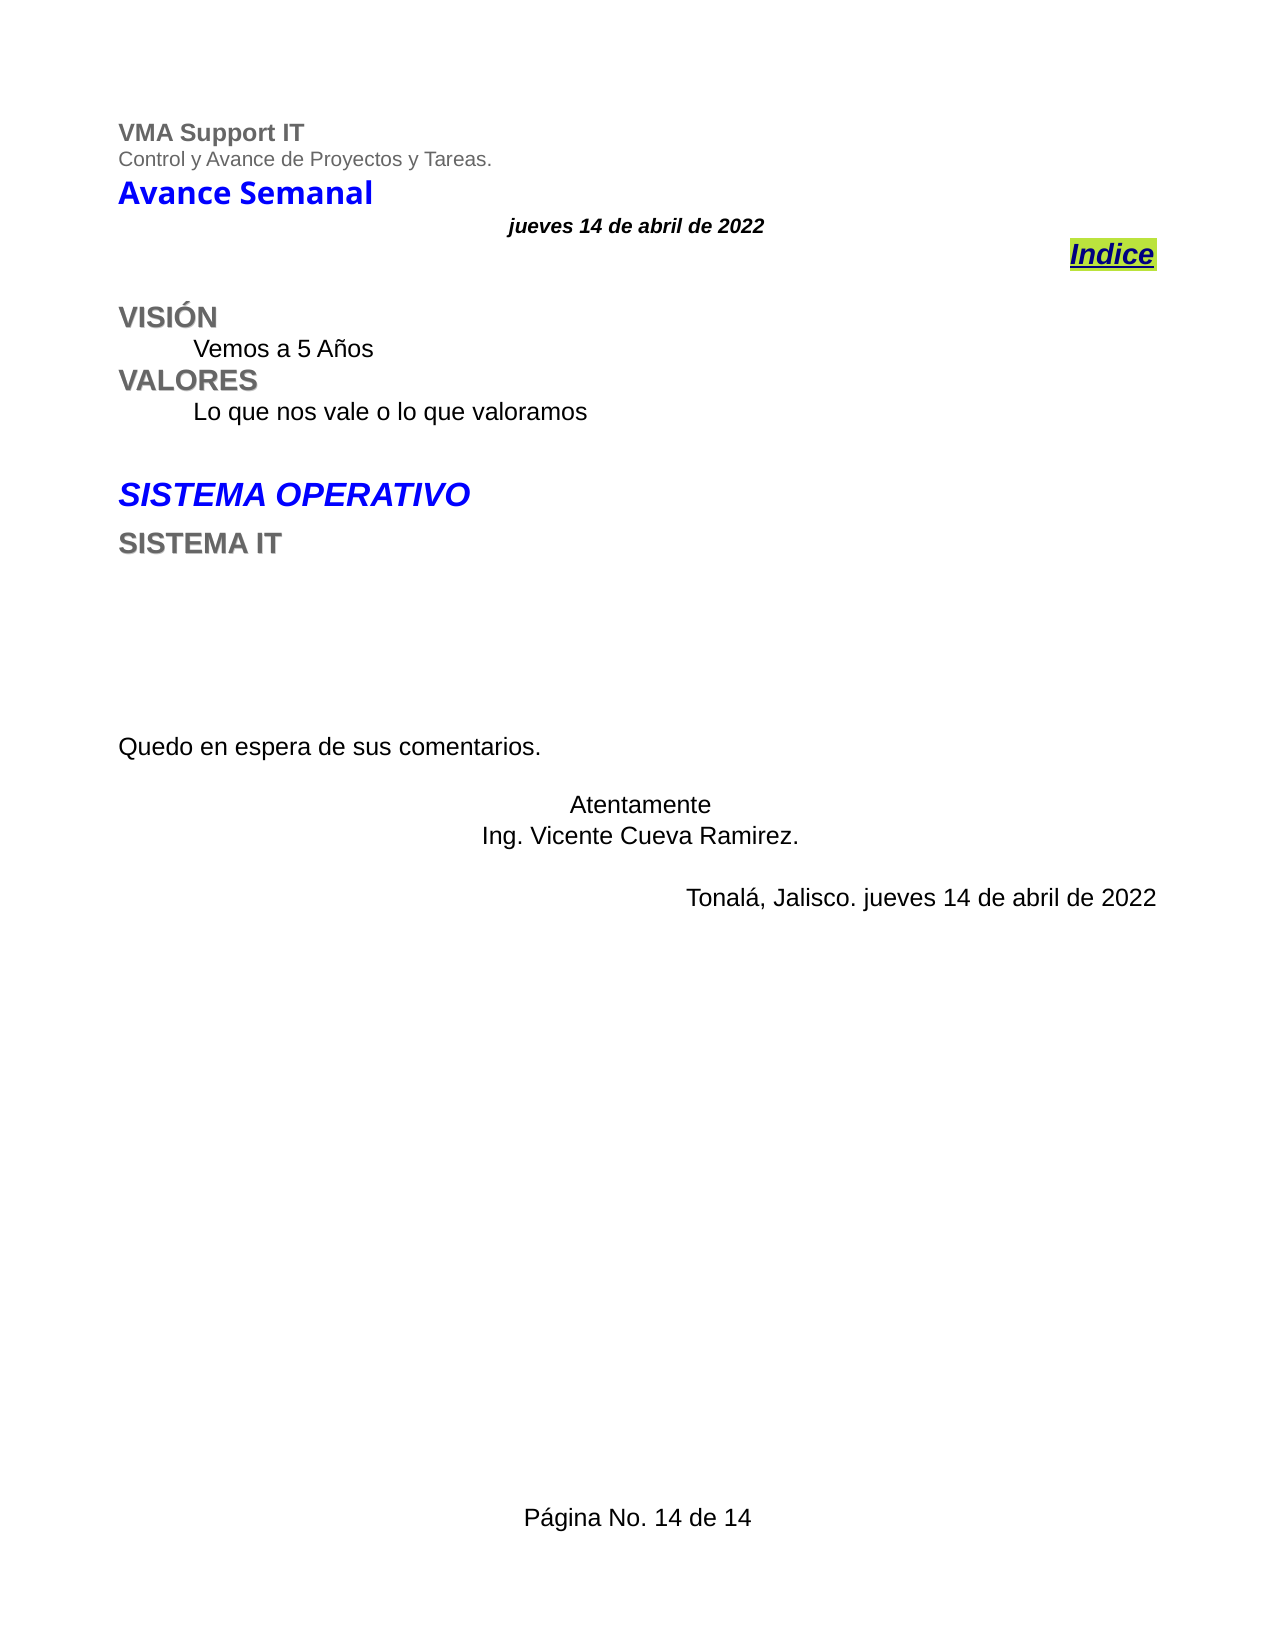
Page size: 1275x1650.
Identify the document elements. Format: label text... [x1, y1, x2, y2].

text Quedo en espera de sus comentarios. [118, 732, 1157, 761]
list Ing. Vicente Cueva Ramirez. [124, 821, 1157, 850]
text Vemos a 5 Años [193, 334, 1157, 363]
subtitle Sistema Operativo [118, 475, 1157, 514]
text Lo que nos vale o lo que valoramos [193, 397, 1157, 425]
subtitle Sistema IT [118, 526, 1157, 560]
list Tonalá, Jalisco. jueves 14 de abril de 2022 [124, 883, 1157, 912]
list Atentamente [124, 790, 1157, 819]
subtitle Valores [118, 363, 1157, 397]
subtitle Visión [118, 300, 1157, 334]
